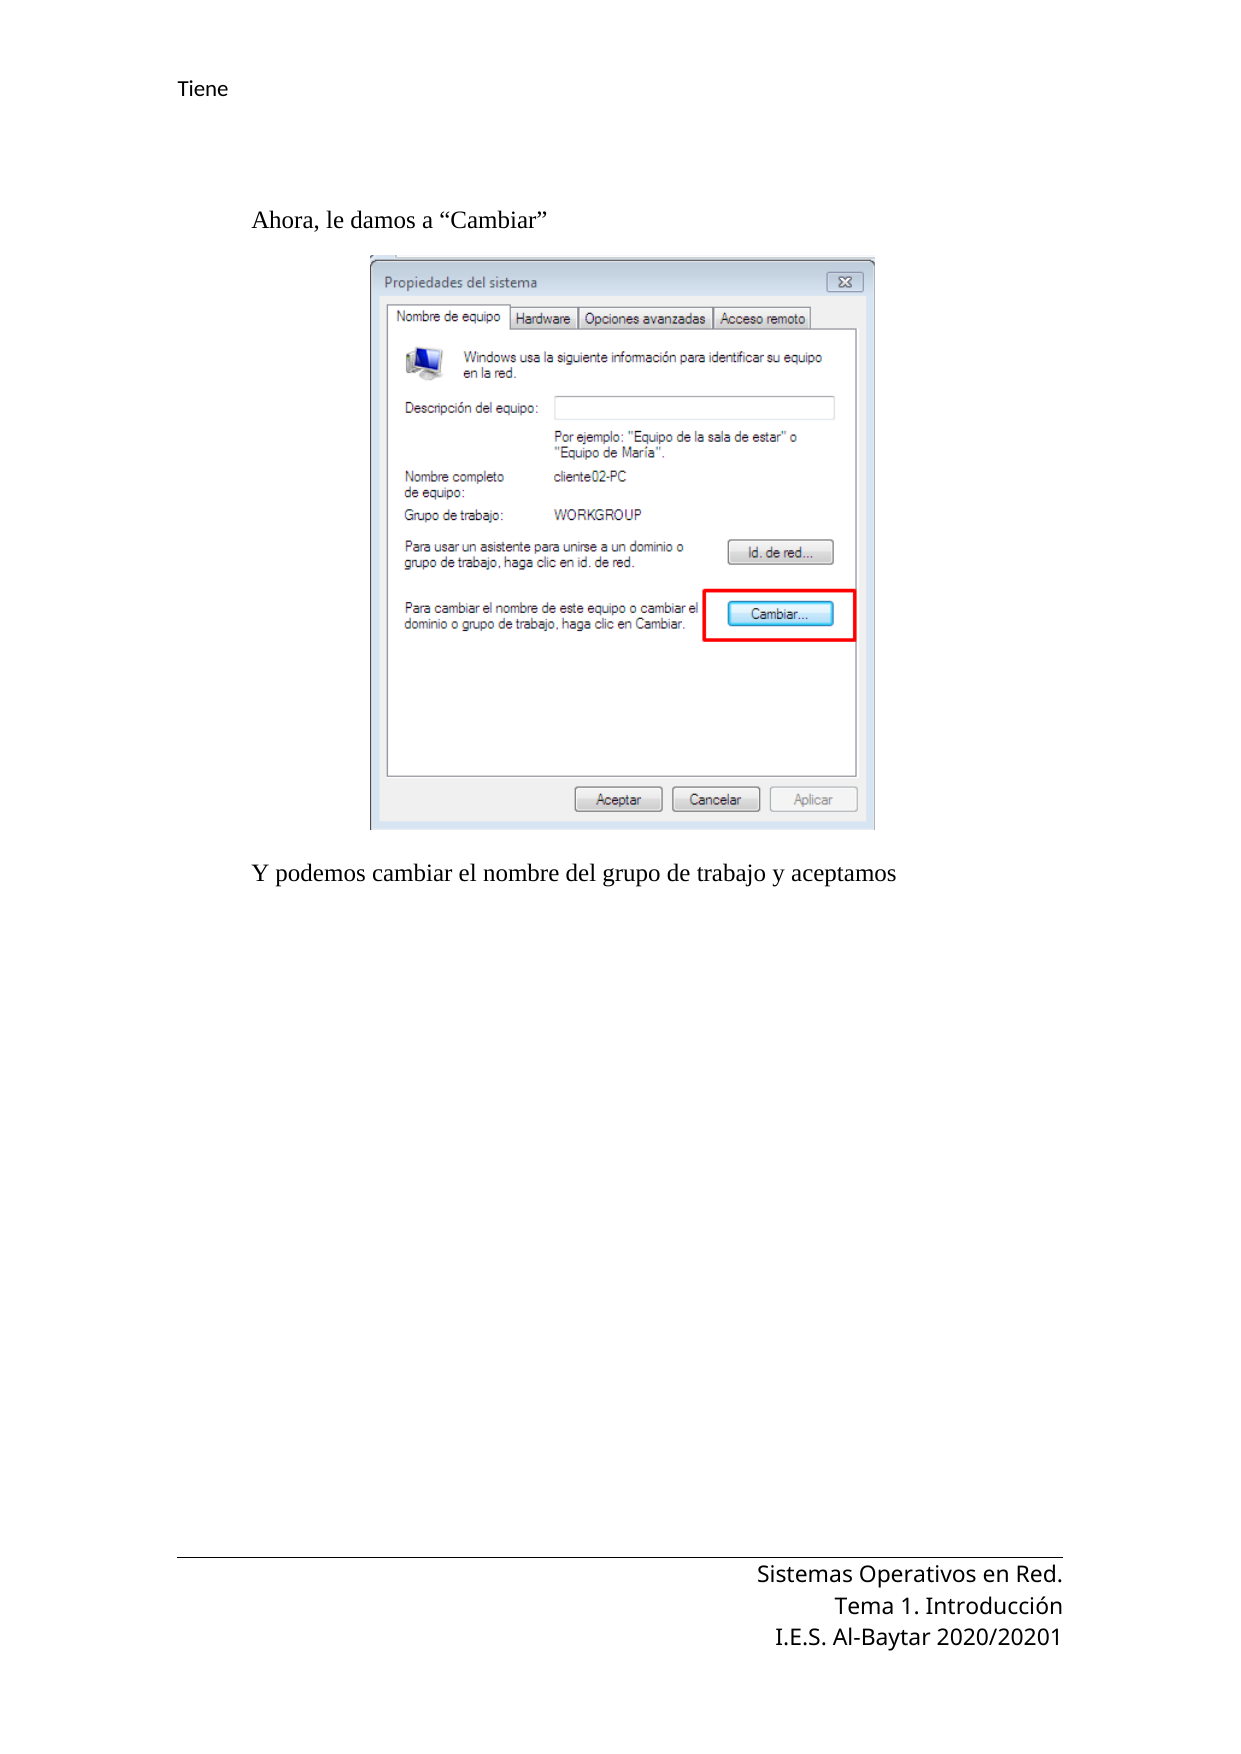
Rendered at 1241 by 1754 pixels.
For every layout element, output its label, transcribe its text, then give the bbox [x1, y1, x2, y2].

picture [370, 255, 875, 830]
text Y podemos cambiar el nombre del grupo de trabajo y aceptamos [177, 263, 1063, 887]
text Ahora, le damos a “Cambiar” [177, 206, 1063, 234]
